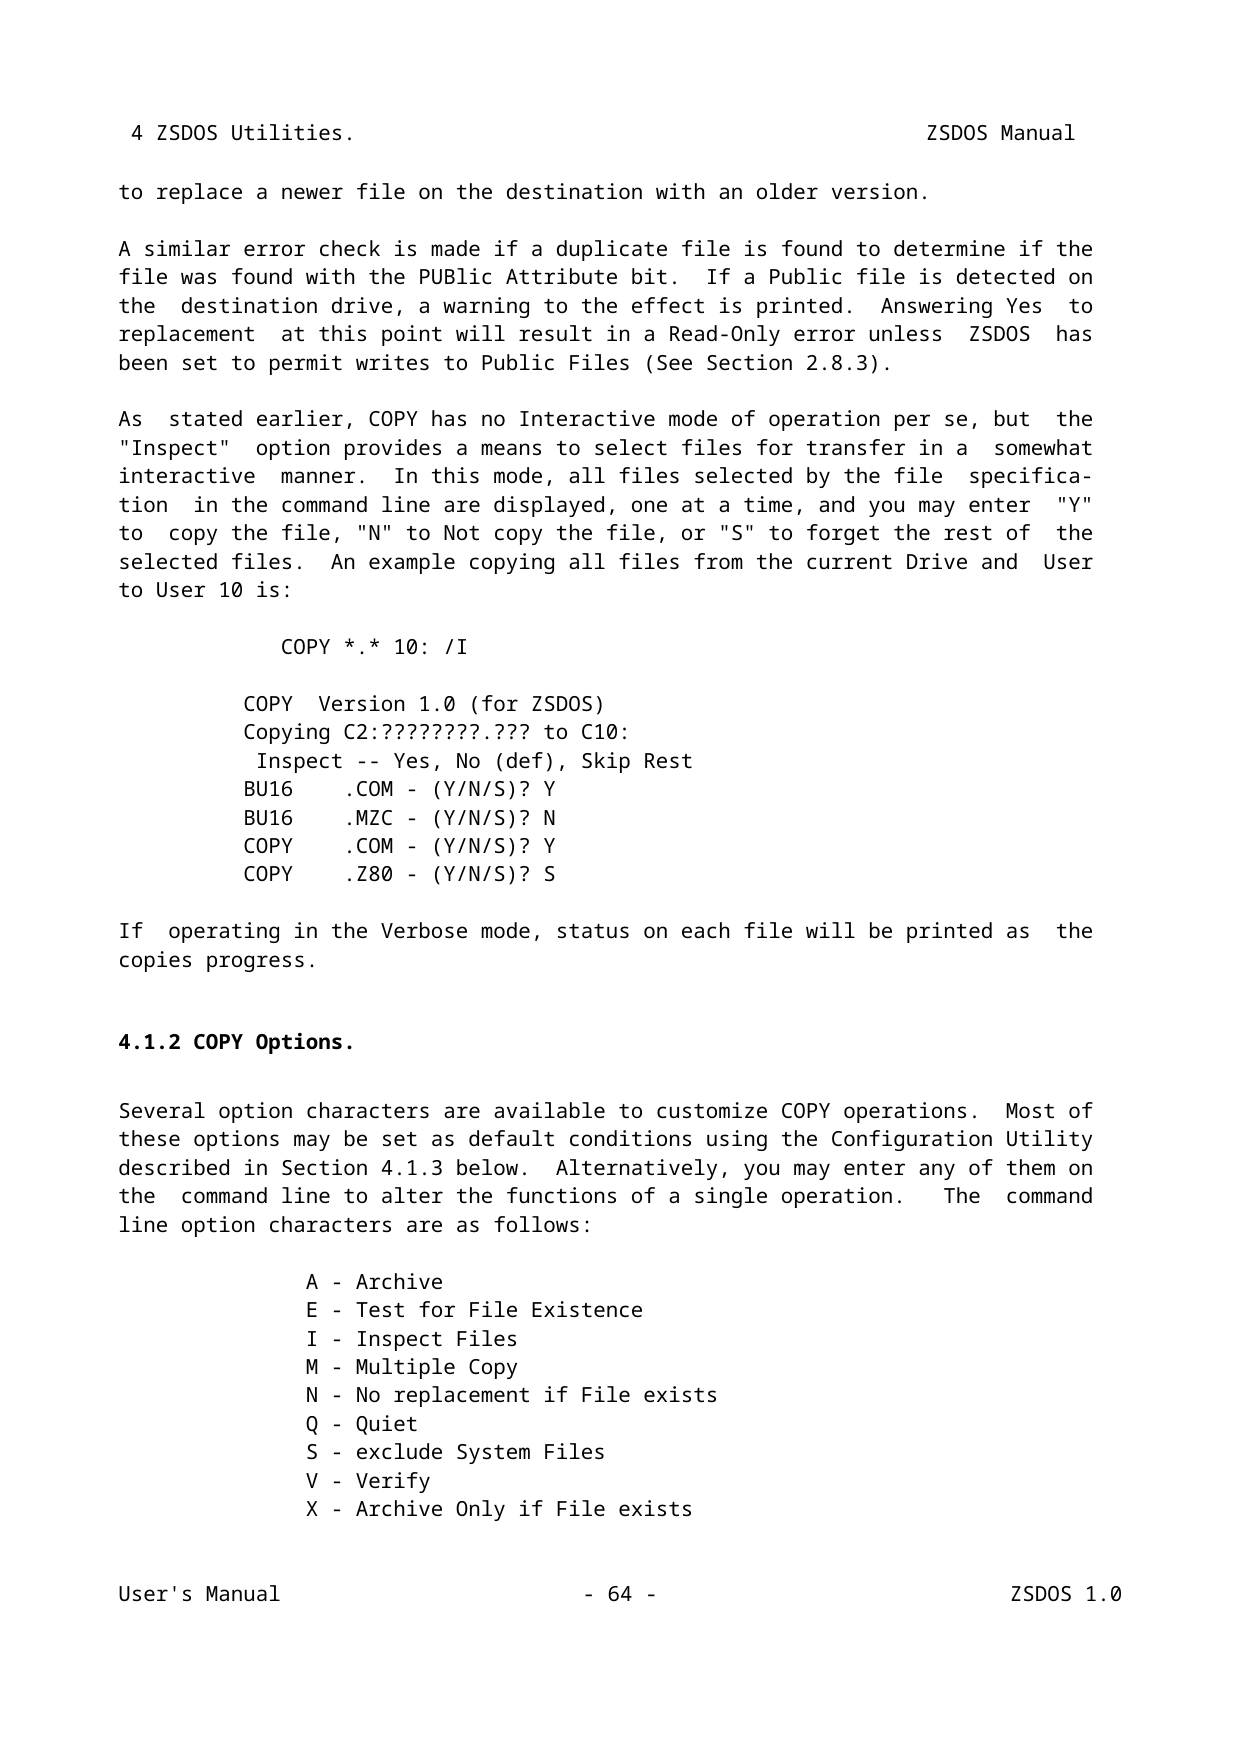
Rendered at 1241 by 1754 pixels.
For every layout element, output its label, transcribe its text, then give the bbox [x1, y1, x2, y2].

text BU16 .COM - (Y/N/S)? Y [118, 774, 1122, 803]
text file was found with the PUBlic Attribute bit. If a Public file is detected on [118, 262, 1122, 291]
text Inspect -- Yes, No (def), Skip Rest [118, 746, 1122, 774]
text A - Archive [118, 1267, 1122, 1295]
text Q - Quiet [118, 1409, 1122, 1437]
text line option characters are as follows: [118, 1210, 1122, 1238]
text interactive manner. In this mode, all files selected by the file specifica- [118, 461, 1122, 490]
text been set to permit writes to Public Files (See Section 2.8.3). [118, 348, 1122, 376]
text N - No replacement if File exists [118, 1381, 1122, 1409]
subtitle 4.1.2 COPY Options. [118, 1027, 1122, 1055]
text COPY .Z80 - (Y/N/S)? S [118, 859, 1122, 888]
text X - Archive Only if File exists [118, 1494, 1122, 1523]
text tion in the command line are displayed, one at a time, and you may enter "Y" [118, 490, 1122, 518]
text COPY .COM - (Y/N/S)? Y [118, 831, 1122, 859]
text to copy the file, "N" to Not copy the file, or "S" to forget the rest of the [118, 518, 1122, 547]
text these options may be set as default conditions using the Configuration Utility [118, 1124, 1122, 1153]
text V - Verify [118, 1466, 1122, 1494]
text the destination drive, a warning to the effect is printed. Answering Yes to [118, 291, 1122, 319]
text A similar error check is made if a duplicate file is found to determine if the [118, 234, 1122, 262]
text the command line to alter the functions of a single operation. The command [118, 1181, 1122, 1210]
text described in Section 4.1.3 below. Alternatively, you may enter any of them on [118, 1153, 1122, 1181]
text As stated earlier, COPY has no Interactive mode of operation per se, but the [118, 404, 1122, 433]
text COPY Version 1.0 (for ZSDOS) [118, 689, 1122, 717]
text COPY *.* 10: /I [118, 632, 1122, 661]
text E - Test for File Existence [118, 1295, 1122, 1324]
text BU16 .MZC - (Y/N/S)? N [118, 803, 1122, 831]
text to replace a newer file on the destination with an older version. [118, 177, 1122, 206]
text to User 10 is: [118, 575, 1122, 604]
text I - Inspect Files [118, 1324, 1122, 1352]
text Copying C2:????????.??? to C10: [118, 717, 1122, 746]
text S - exclude System Files [118, 1437, 1122, 1466]
text "Inspect" option provides a means to select files for transfer in a somewhat [118, 433, 1122, 461]
text Several option characters are available to customize COPY operations. Most of [118, 1096, 1122, 1124]
text copies progress. [118, 945, 1122, 973]
text replacement at this point will result in a Read-Only error unless ZSDOS has [118, 319, 1122, 348]
text M - Multiple Copy [118, 1352, 1122, 1381]
text selected files. An example copying all files from the current Drive and User [118, 547, 1122, 575]
text If operating in the Verbose mode, status on each file will be printed as the [118, 916, 1122, 945]
